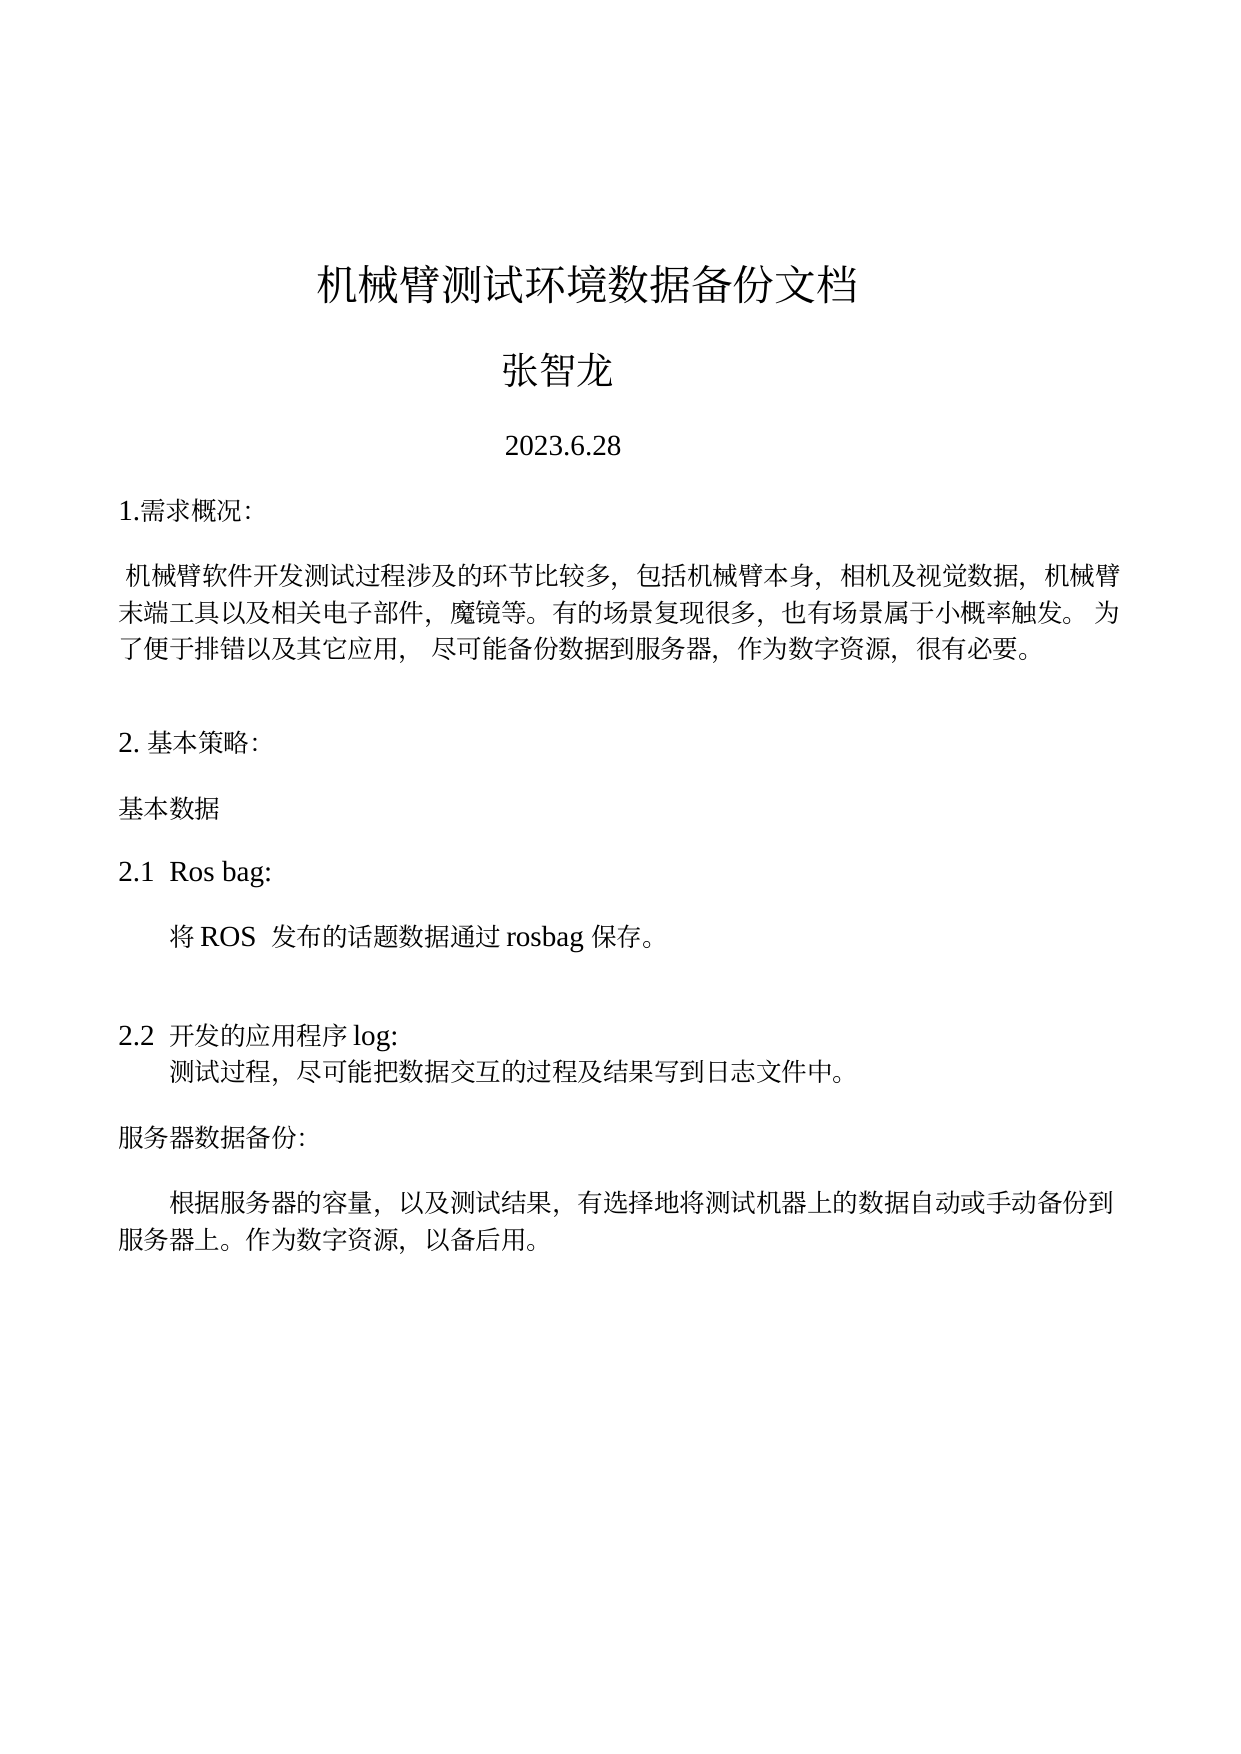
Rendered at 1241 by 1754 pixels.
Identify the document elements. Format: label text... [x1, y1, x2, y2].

text 1.需求概况： [118, 491, 1122, 527]
text 机械臂测试环境数据备份文档 [118, 252, 1122, 312]
text 机械臂软件开发测试过程涉及的环节比较多，包括机械臂本身，相机及视觉数据，机械臂末端工具以及相关电子部件，魔镜等。有的场景复现很多，也有场景属于小概率触发。 为了便于排错以及其它应用， 尽可能备份数据到服务器，作为数字资源，很有必要。 [118, 556, 1122, 666]
text 2023.6.28 [118, 428, 1122, 462]
text 张智龙 [118, 341, 1122, 395]
text 2.2 开发的应用程序log: [118, 1016, 1122, 1052]
text 2. 基本策略： [118, 723, 1122, 760]
text 服务器数据备份： [118, 1118, 1122, 1154]
text 测试过程，尽可能把数据交互的过程及结果写到日志文件中。 [118, 1052, 1122, 1089]
text 基本数据 [118, 789, 1122, 826]
text 将ROS 发布的话题数据通过rosbag 保存。 [118, 917, 1122, 953]
text 2.1 Ros bag: [118, 854, 1122, 888]
text 根据服务器的容量，以及测试结果，有选择地将测试机器上的数据自动或手动备份到服务器上。作为数字资源，以备后用。 [118, 1183, 1122, 1256]
